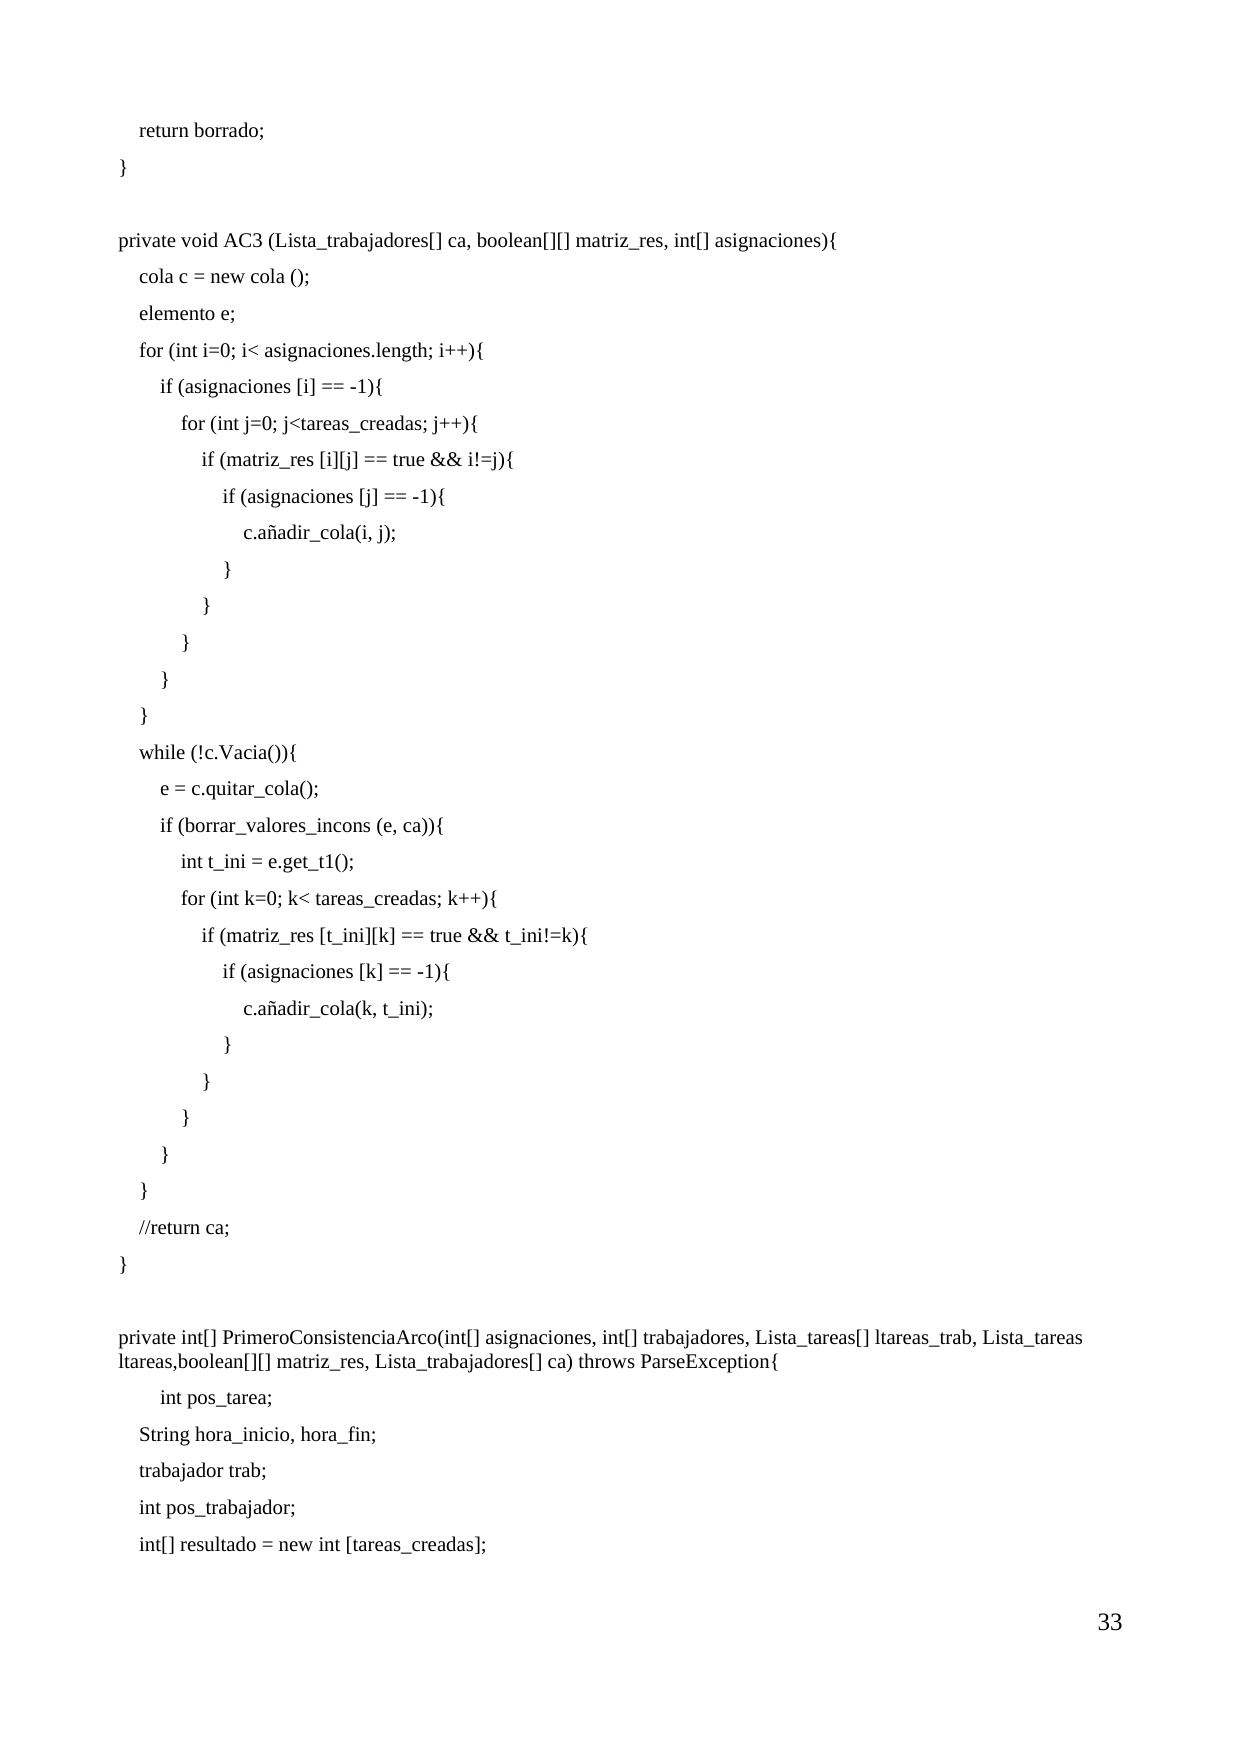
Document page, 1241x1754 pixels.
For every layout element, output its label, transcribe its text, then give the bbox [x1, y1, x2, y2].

text int pos_trabajador; [118, 1495, 1122, 1519]
text } [118, 703, 1122, 727]
text if (asignaciones [j] == -1){ [118, 484, 1122, 508]
text } [118, 593, 1122, 617]
text int t_ini = e.get_t1(); [118, 849, 1122, 873]
text } [118, 1142, 1122, 1166]
text while (!c.Vacia()){ [118, 740, 1122, 764]
text int[] resultado = new int [tareas_creadas]; [118, 1532, 1122, 1556]
text } [118, 155, 1122, 179]
text } [118, 1105, 1122, 1129]
text } [118, 1069, 1122, 1093]
text private int[] PrimeroConsistenciaArco(int[] asignaciones, int[] trabajadores, Lista_tareas[] ltareas_trab, Lista_tareas ltareas,boolean[][] matriz_res, Lista_trabajadores[] ca) throws ParseException{ [118, 1325, 1122, 1373]
text } [118, 1252, 1122, 1276]
text } [118, 630, 1122, 654]
text return borrado; [118, 118, 1122, 142]
text for (int i=0; i< asignaciones.length; i++){ [118, 337, 1122, 362]
text trabajador trab; [118, 1458, 1122, 1482]
text e = c.quitar_cola(); [118, 776, 1122, 800]
text private void AC3 (Lista_trabajadores[] ca, boolean[][] matriz_res, int[] asignaciones){ [118, 228, 1122, 252]
text } [118, 1178, 1122, 1202]
text //return ca; [118, 1215, 1122, 1239]
text if (borrar_valores_incons (e, ca)){ [118, 813, 1122, 837]
text elemento e; [118, 301, 1122, 325]
text } [118, 1032, 1122, 1056]
text for (int k=0; k< tareas_creadas; k++){ [118, 886, 1122, 910]
text c.añadir_cola(i, j); [118, 520, 1122, 544]
text String hora_inicio, hora_fin; [118, 1422, 1122, 1446]
text if (asignaciones [k] == -1){ [118, 959, 1122, 983]
text } [118, 557, 1122, 581]
text for (int j=0; j<tareas_creadas; j++){ [118, 411, 1122, 435]
text } [118, 667, 1122, 691]
text cola c = new cola (); [118, 264, 1122, 288]
text c.añadir_cola(k, t_ini); [118, 996, 1122, 1020]
text int pos_tarea; [118, 1385, 1122, 1409]
text if (matriz_res [i][j] == true && i!=j){ [118, 447, 1122, 471]
text if (asignaciones [i] == -1){ [118, 374, 1122, 398]
text if (matriz_res [t_ini][k] == true && t_ini!=k){ [118, 922, 1122, 947]
